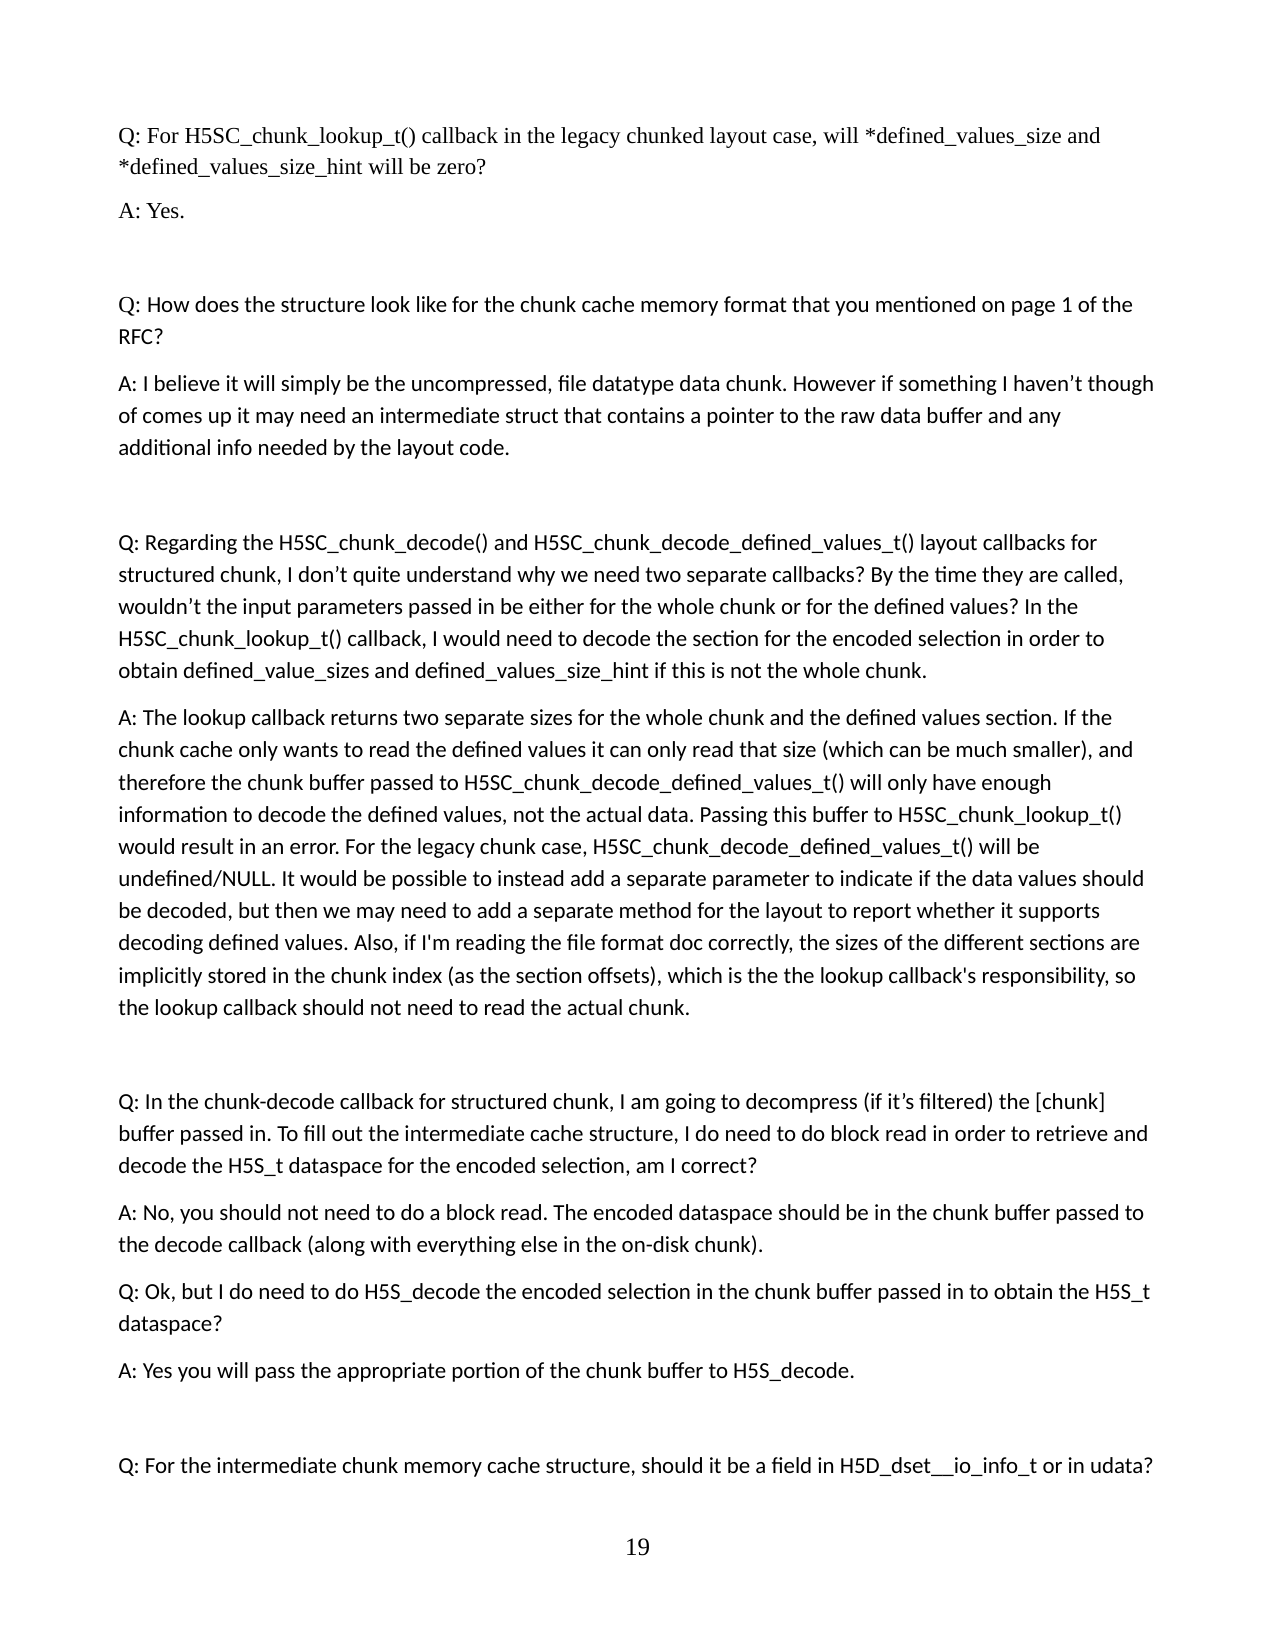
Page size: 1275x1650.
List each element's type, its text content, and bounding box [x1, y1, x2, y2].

text A: Yes. [118, 198, 1157, 224]
text Q: Regarding the H5SC_chunk_decode() and H5SC_chunk_decode_defined_values_t() layout callbacks for structured chunk, I don’t quite understand why we need two separate callbacks? By the time they are called, wouldn’t the input parameters passed in be either for the whole chunk or for the defined values? In the H5SC_chunk_lookup_t() callback, I would need to decode the section for the encoded selection in order to obtain defined_value_sizes and defined_values_size_hint if this is not the whole chunk. [118, 528, 1157, 684]
text A: No, you should not need to do a block read. The encoded dataspace should be in the chunk buffer passed to the decode callback (along with everything else in the on-disk chunk). [118, 1198, 1157, 1259]
text Q: In the chunk-decode callback for structured chunk, I am going to decompress (if it’s filtered) the [chunk] buffer passed in. To fill out the intermediate cache structure, I do need to do block read in order to retrieve and decode the H5S_t dataspace for the encoded selection, am I correct? [118, 1087, 1157, 1180]
text A: I believe it will simply be the uncompressed, file datatype data chunk. However if something I haven’t though of comes up it may need an intermediate struct that contains a pointer to the raw data buffer and any additional info needed by the layout code. [118, 369, 1157, 461]
text A: Yes you will pass the appropriate portion of the chunk buffer to H5S_decode. [118, 1356, 1157, 1384]
text Q: Ok, but I do need to do H5S_decode the encoded selection in the chunk buffer passed in to obtain the H5S_t dataspace? [118, 1277, 1157, 1338]
text A: The lookup callback returns two separate sizes for the whole chunk and the defined values section. If the chunk cache only wants to read the defined values it can only read that size (which can be much smaller), and therefore the chunk buffer passed to H5SC_chunk_decode_defined_values_t() will only have enough information to decode the defined values, not the actual data. Passing this buffer to H5SC_chunk_lookup_t() would result in an error. For the legacy chunk case, H5SC_chunk_decode_defined_values_t() will be undefined/NULL. It would be possible to instead add a separate parameter to indicate if the data values should be decoded, but then we may need to add a separate method for the layout to report whether it supports decoding defined values. Also, if I'm reading the file format doc correctly, the sizes of the different sections are implicitly stored in the chunk index (as the section offsets), which is the the lookup callback's responsibility, so the lookup callback should not need to read the actual chunk. [118, 703, 1157, 1021]
text Q: For H5SC_chunk_lookup_t() callback in the legacy chunked layout case, will *defined_values_size and *defined_values_size_hint will be zero? [118, 123, 1157, 179]
text Q: For the intermediate chunk memory cache structure, should it be a field in H5D_dset__io_info_t or in udata? [118, 1451, 1157, 1479]
text Q: How does the structure look like for the chunk cache memory format that you mentioned on page 1 of the RFC? [118, 290, 1157, 350]
